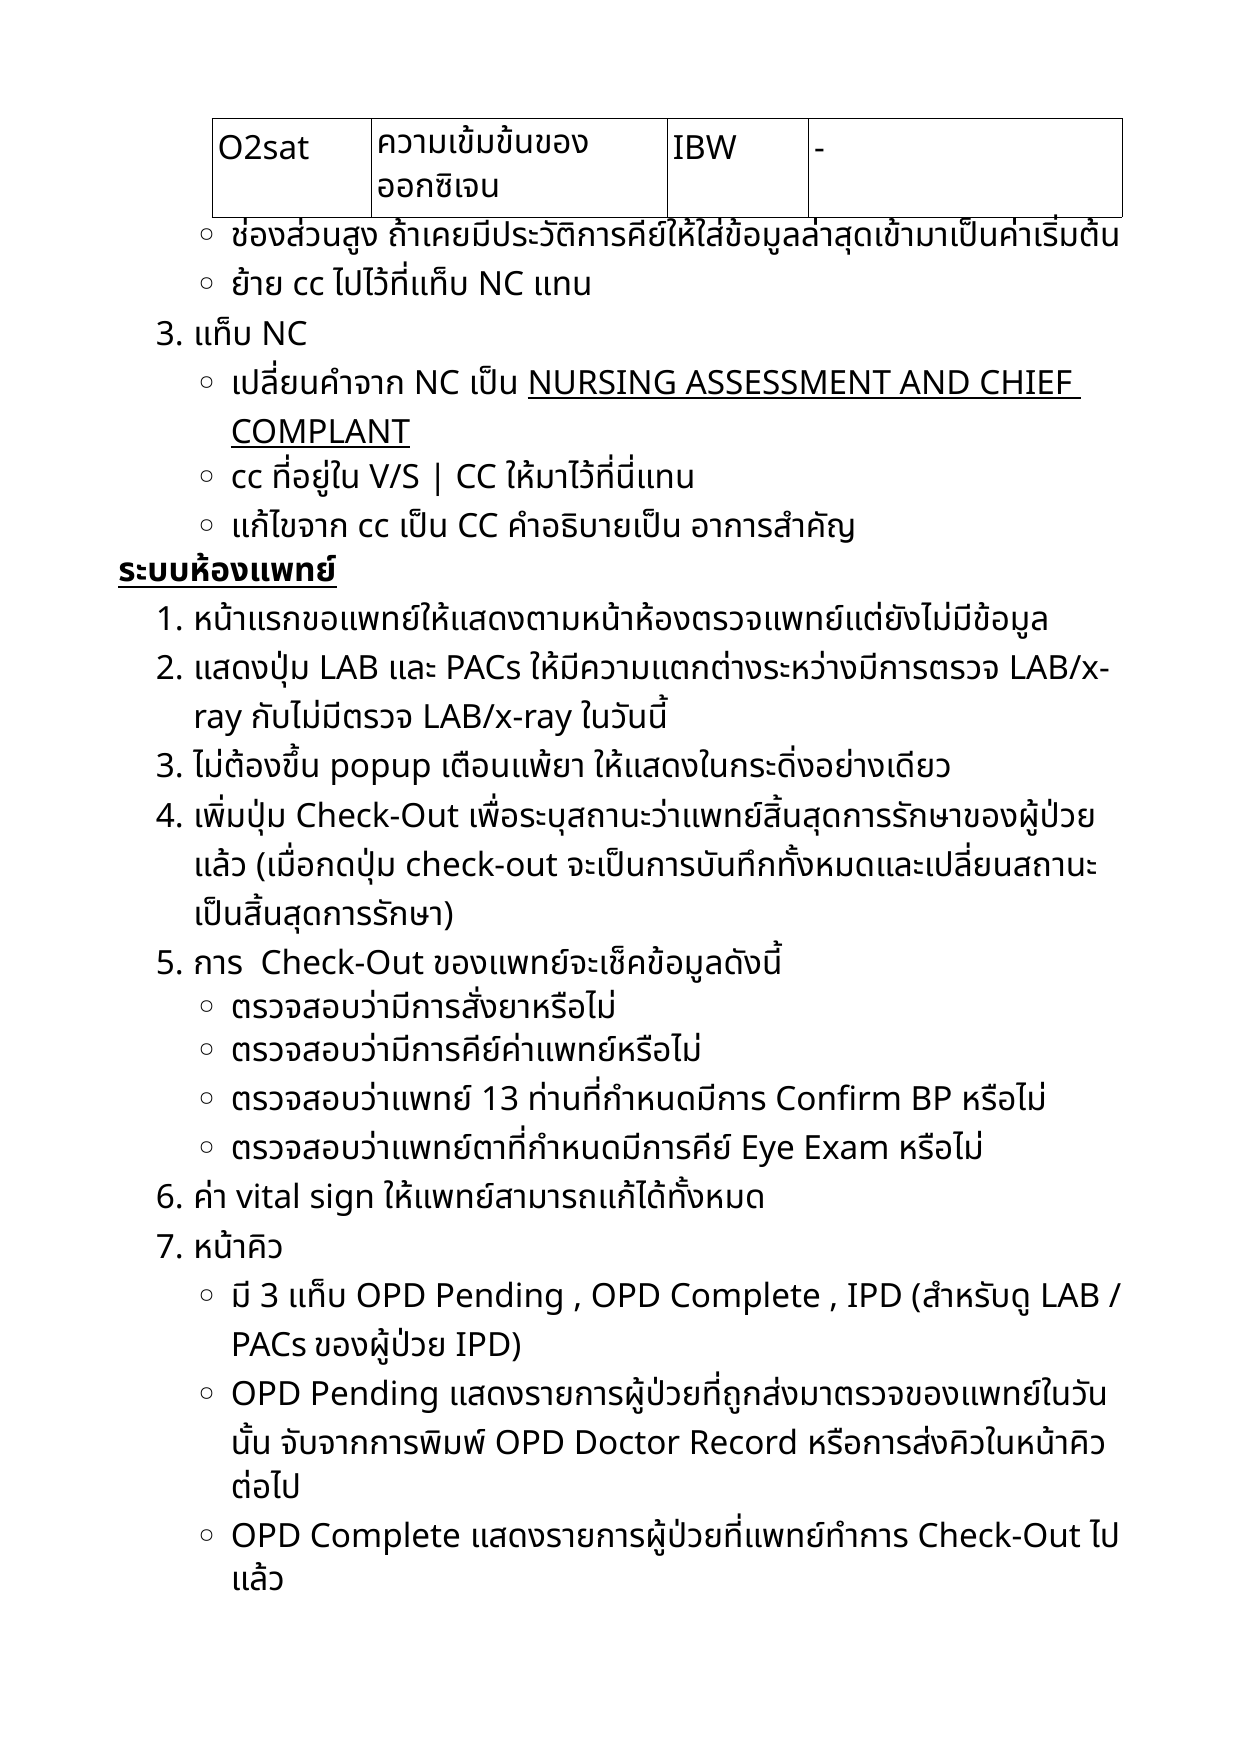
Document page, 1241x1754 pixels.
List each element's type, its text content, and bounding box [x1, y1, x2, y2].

table_cell ความเข้มข้นของออกซิเจน [372, 119, 667, 217]
list ตรวจสอบว่าแพทย์ตาที่กำหนดมีการคีย์ Eye Exam หรือไม่ [193, 1124, 1122, 1173]
list หน้าแรกขอแพทย์ให้แสดงตามหน้าห้องตรวจแพทย์แต่ยังไม่มีข้อมูล [156, 595, 1122, 644]
list OPD Pending แสดงรายการผู้ป่วยที่ถูกส่งมาตรวจของแพทย์ในวันนั้น จับจากการพิมพ์ OPD Doctor Record หรือการส่งคิวในหน้าคิวต่อไป [193, 1370, 1122, 1512]
list มี 3 แท็บ OPD Pending , OPD Complete , IPD (สำหรับดู LAB / PACsของผู้ป่วย IPD) [193, 1272, 1122, 1370]
list ตรวจสอบว่ามีการคีย์ค่าแพทย์หรือไม่ [193, 1032, 1122, 1075]
list ตรวจสอบว่าแพทย์ 13 ท่านที่กำหนดมีการ Confirm BP หรือไม่ [193, 1075, 1122, 1124]
list ไม่ต้องขึ้น popup เตือนแพ้ยา ให้แสดงในกระดิ่งอย่างเดียว [156, 742, 1122, 791]
table_cell IBW [668, 119, 808, 217]
text ระบบห้องแพทย์ [118, 551, 1122, 595]
list หน้าคิว [156, 1222, 1122, 1272]
list OPD Complete แสดงรายการผู้ป่วยที่แพทย์ทำการ Check-Out ไปแล้ว [193, 1512, 1122, 1604]
list เพิ่มปุ่ม Check-Out เพื่อระบุสถานะว่าแพทย์สิ้นสุดการรักษาของผู้ป่วยแล้ว (เมื่อกดปุ่ม check-out จะเป็นการบันทึกทั้งหมดและเปลี่ยนสถานะเป็นสิ้นสุดการรักษา) [156, 791, 1122, 939]
list เปลี่ยนคำจาก NC เป็น NURSING ASSESSMENT AND CHIEF COMPLANT [193, 358, 1122, 453]
list แสดงปุ่ม LAB และ PACs ให้มีความแตกต่างระหว่างมีการตรวจ LAB/x-ray กับไม่มีตรวจ LAB/x-ray ในวันนี้ [156, 644, 1122, 742]
list แก้ไขจาก cc เป็น CC คำอธิบายเป็น อาการสำคัญ [193, 502, 1122, 551]
table_cell - [809, 119, 1122, 217]
list ย้าย cc ไปไว้ที่แท็บ NC แทน [193, 260, 1122, 309]
table_cell O2sat [213, 119, 371, 217]
list cc ที่อยู่ใน V/S | CC ให้มาไว้ที่นี่แทน [193, 453, 1122, 502]
list ตรวจสอบว่ามีการสั่งยาหรือไม่ [193, 988, 1122, 1032]
list การ Check-Out ของแพทย์จะเช็คข้อมูลดังนี้ [156, 939, 1122, 988]
list แท็บ NC [156, 309, 1122, 358]
list ค่า vital sign ให้แพทย์สามารถแก้ได้ทั้งหมด [156, 1173, 1122, 1222]
list ช่องส่วนสูง ถ้าเคยมีประวัติการคีย์ให้ใส่ข้อมูลล่าสุดเข้ามาเป็นค่าเริ่มต้น [193, 217, 1122, 260]
